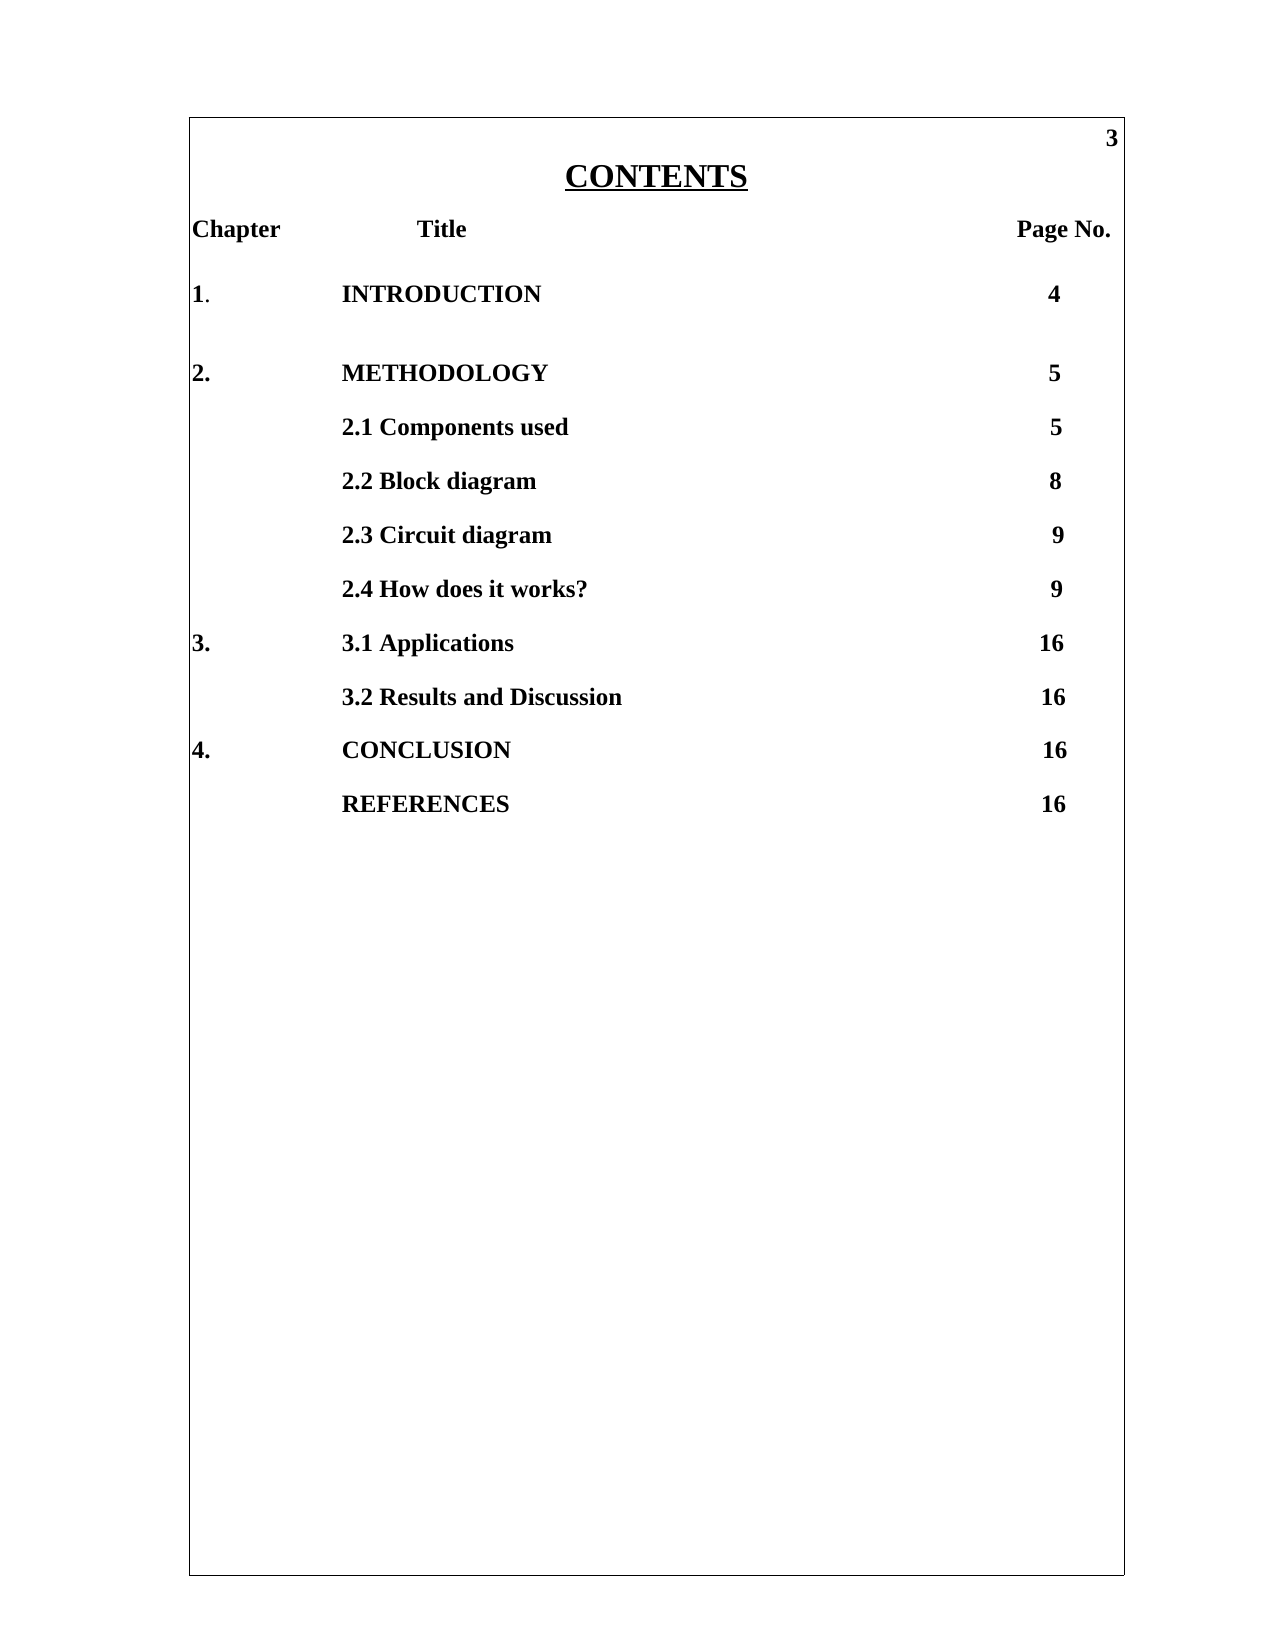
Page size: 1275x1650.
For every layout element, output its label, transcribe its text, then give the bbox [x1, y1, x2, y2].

text 2.4 How does it works? 9 [192, 574, 1124, 603]
text Chapter Title Page No. [192, 214, 1121, 242]
text REFERENCES 16 [192, 789, 1124, 818]
text 2.1 Components used 5 [192, 412, 1124, 441]
text 2. METHODOLOGY 5 [192, 358, 1124, 387]
text 3. 3.1 Applications 16 [192, 628, 1124, 656]
text CONTENTS [192, 156, 1121, 194]
text 4. CONCLUSION 16 [192, 735, 1124, 764]
text 1. INTRODUCTION 4 [192, 278, 1121, 338]
text 3.2 Results and Discussion 16 [192, 682, 1124, 710]
text 2.3 Circuit diagram 9 [192, 520, 1124, 549]
text 2.2 Block diagram 8 [192, 466, 1124, 495]
